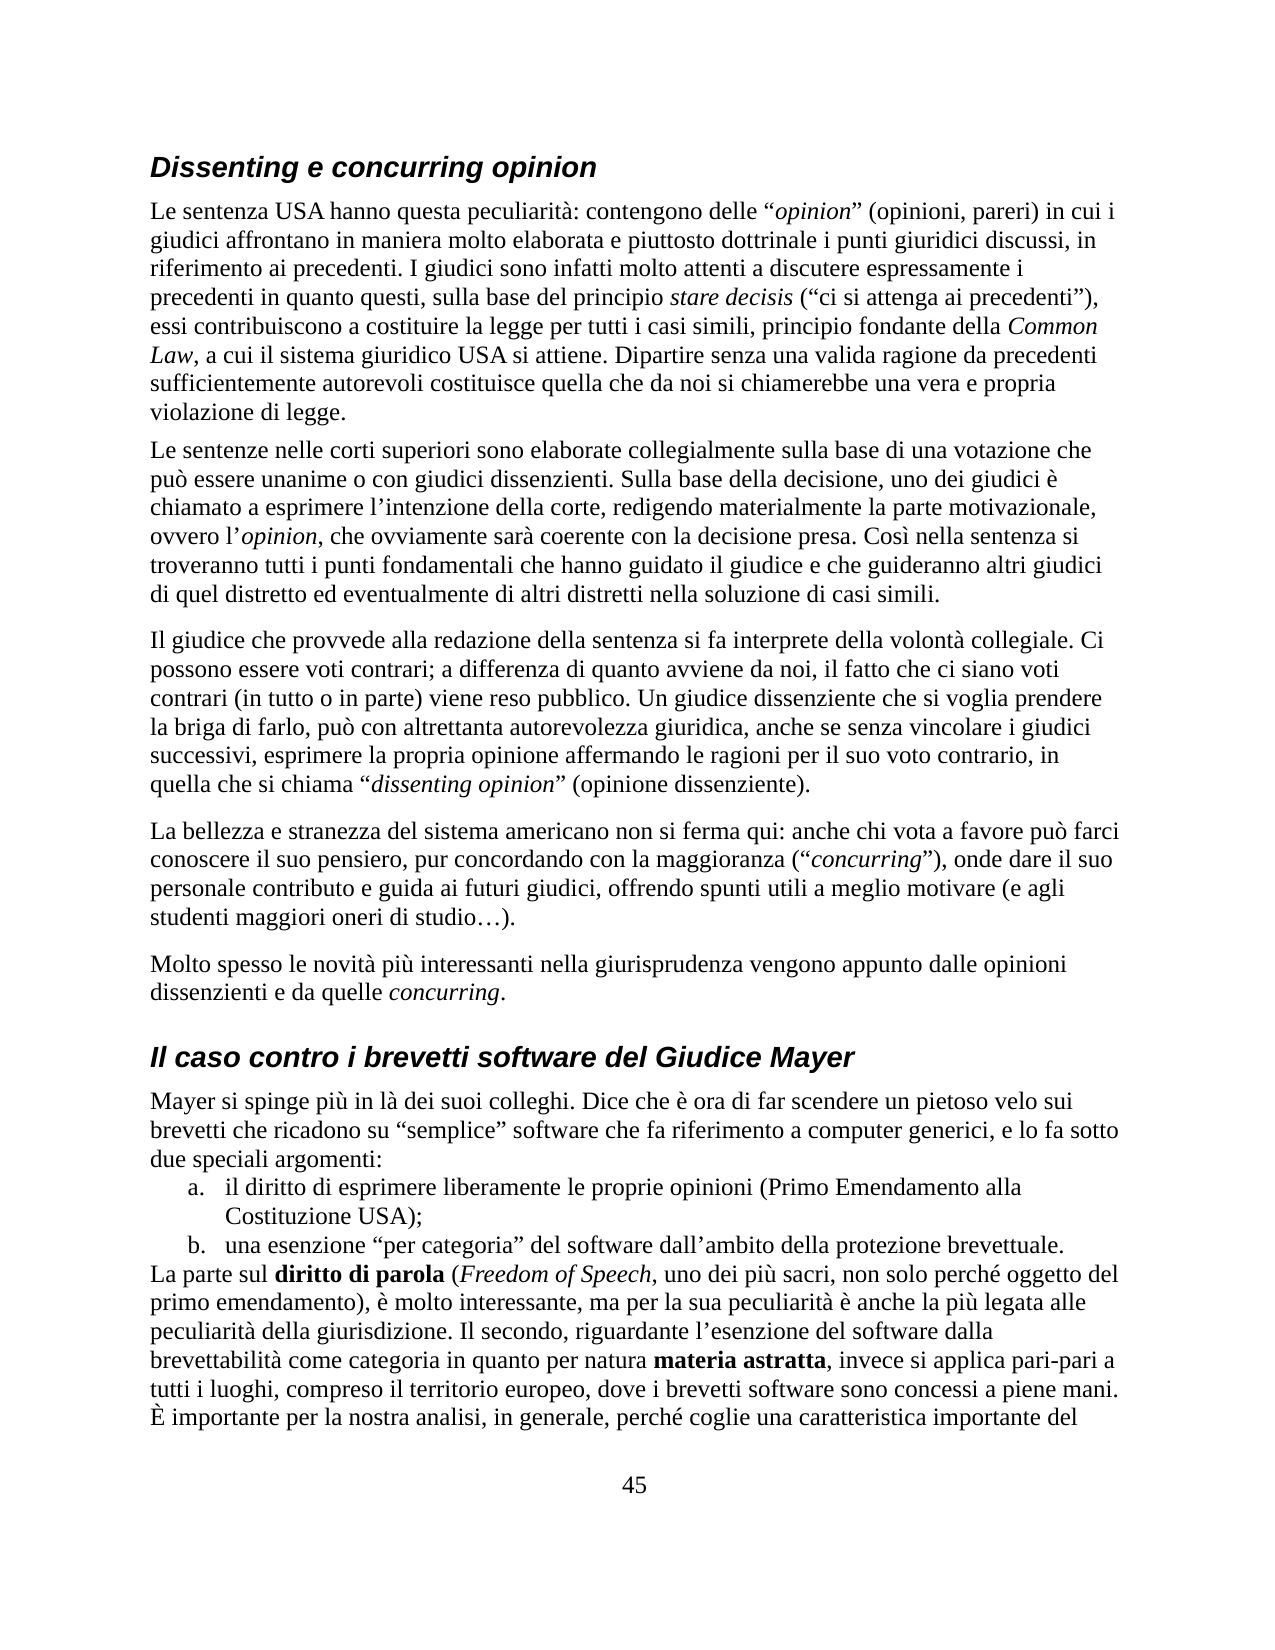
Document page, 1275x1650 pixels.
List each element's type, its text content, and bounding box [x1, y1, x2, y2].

text La parte sul diritto di parola (Freedom of Speech, uno dei più sacri, non solo perché oggetto del primo emendamento), è molto interessante, ma per la sua peculiarità è anche la più legata alle peculiarità della giurisdizione. Il secondo, riguardante l’esenzione del software dalla brevettabilità come categoria in quanto per natura materia astratta, invece si applica pari-pari a tutti i luoghi, compreso il territorio europeo, dove i brevetti software sono concessi a piene mani. È importante per la nostra analisi, in generale, perché coglie una caratteristica importante del [150, 1259, 1125, 1431]
text Molto spesso le novità più interessanti nella giurisprudenza vengono appunto dalle opinioni dissenzienti e da quelle concurring. [150, 949, 1125, 1006]
text Le sentenze nelle corti superiori sono elaborate collegialmente sulla base di una votazione che può essere unanime o con giudici dissenzienti. Sulla base della decisione, uno dei giudici è chiamato a esprimere l’intenzione della corte, redigendo materialmente la parte motivazionale, ovvero l’opinion, che ovviamente sarà coerente con la decisione presa. Così nella sentenza si troveranno tutti i punti fondamentali che hanno guidato il giudice e che guideranno altri giudici di quel distretto ed eventualmente di altri distretti nella soluzione di casi simili. [150, 435, 1125, 607]
text Il giudice che provvede alla redazione della sentenza si fa interprete della volontà collegiale. Ci possono essere voti contrari; a differenza di quanto avviene da noi, il fatto che ci siano voti contrari (in tutto o in parte) viene reso pubblico. Un giudice dissenziente che si voglia prendere la briga di farlo, può con altrettanta autorevolezza giuridica, anche se senza vincolare i giudici successivi, esprimere la propria opinione affermando le ragioni per il suo voto contrario, in quella che si chiama “dissenting opinion” (opinione dissenziente). [150, 625, 1125, 798]
text Le sentenza USA hanno questa peculiarità: contengono delle “opinion” (opinioni, pareri) in cui i giudici affrontano in maniera molto elaborata e piuttosto dottrinale i punti giuridici discussi, in riferimento ai precedenti. I giudici sono infatti molto attenti a discutere espressamente i precedenti in quanto questi, sulla base del principio stare decisis (“ci si attenga ai precedenti”), essi contribuiscono a costituire la legge per tutti i casi simili, principio fondante della Common Law, a cui il sistema giuridico USA si attiene. Dipartire senza una valida ragione da precedenti sufficientemente autorevoli costituisce quella che da noi si chiamerebbe una vera e propria violazione di legge. [150, 196, 1125, 426]
subtitle Dissenting e concurring opinion [150, 150, 1125, 183]
list una esenzione “per categoria” del software dall’ambito della protezione brevettuale. [187, 1230, 1125, 1259]
subtitle Il caso contro i brevetti software del Giudice Mayer [150, 1040, 1125, 1074]
text Mayer si spinge più in là dei suoi colleghi. Dice che è ora di far scendere un pietoso velo sui brevetti che ricadono su “semplice” software che fa riferimento a computer generici, e lo fa sotto due speciali argomenti: [150, 1086, 1125, 1172]
list il diritto di esprimere liberamente le proprie opinioni (Primo Emendamento alla Costituzione USA); [187, 1172, 1125, 1230]
text La bellezza e stranezza del sistema americano non si ferma qui: anche chi vota a favore può farci conoscere il suo pensiero, pur concordando con la maggioranza (“concurring”), onde dare il suo personale contributo e guida ai futuri giudici, offrendo spunti utili a meglio motivare (e agli studenti maggiori oneri di studio…). [150, 816, 1125, 931]
